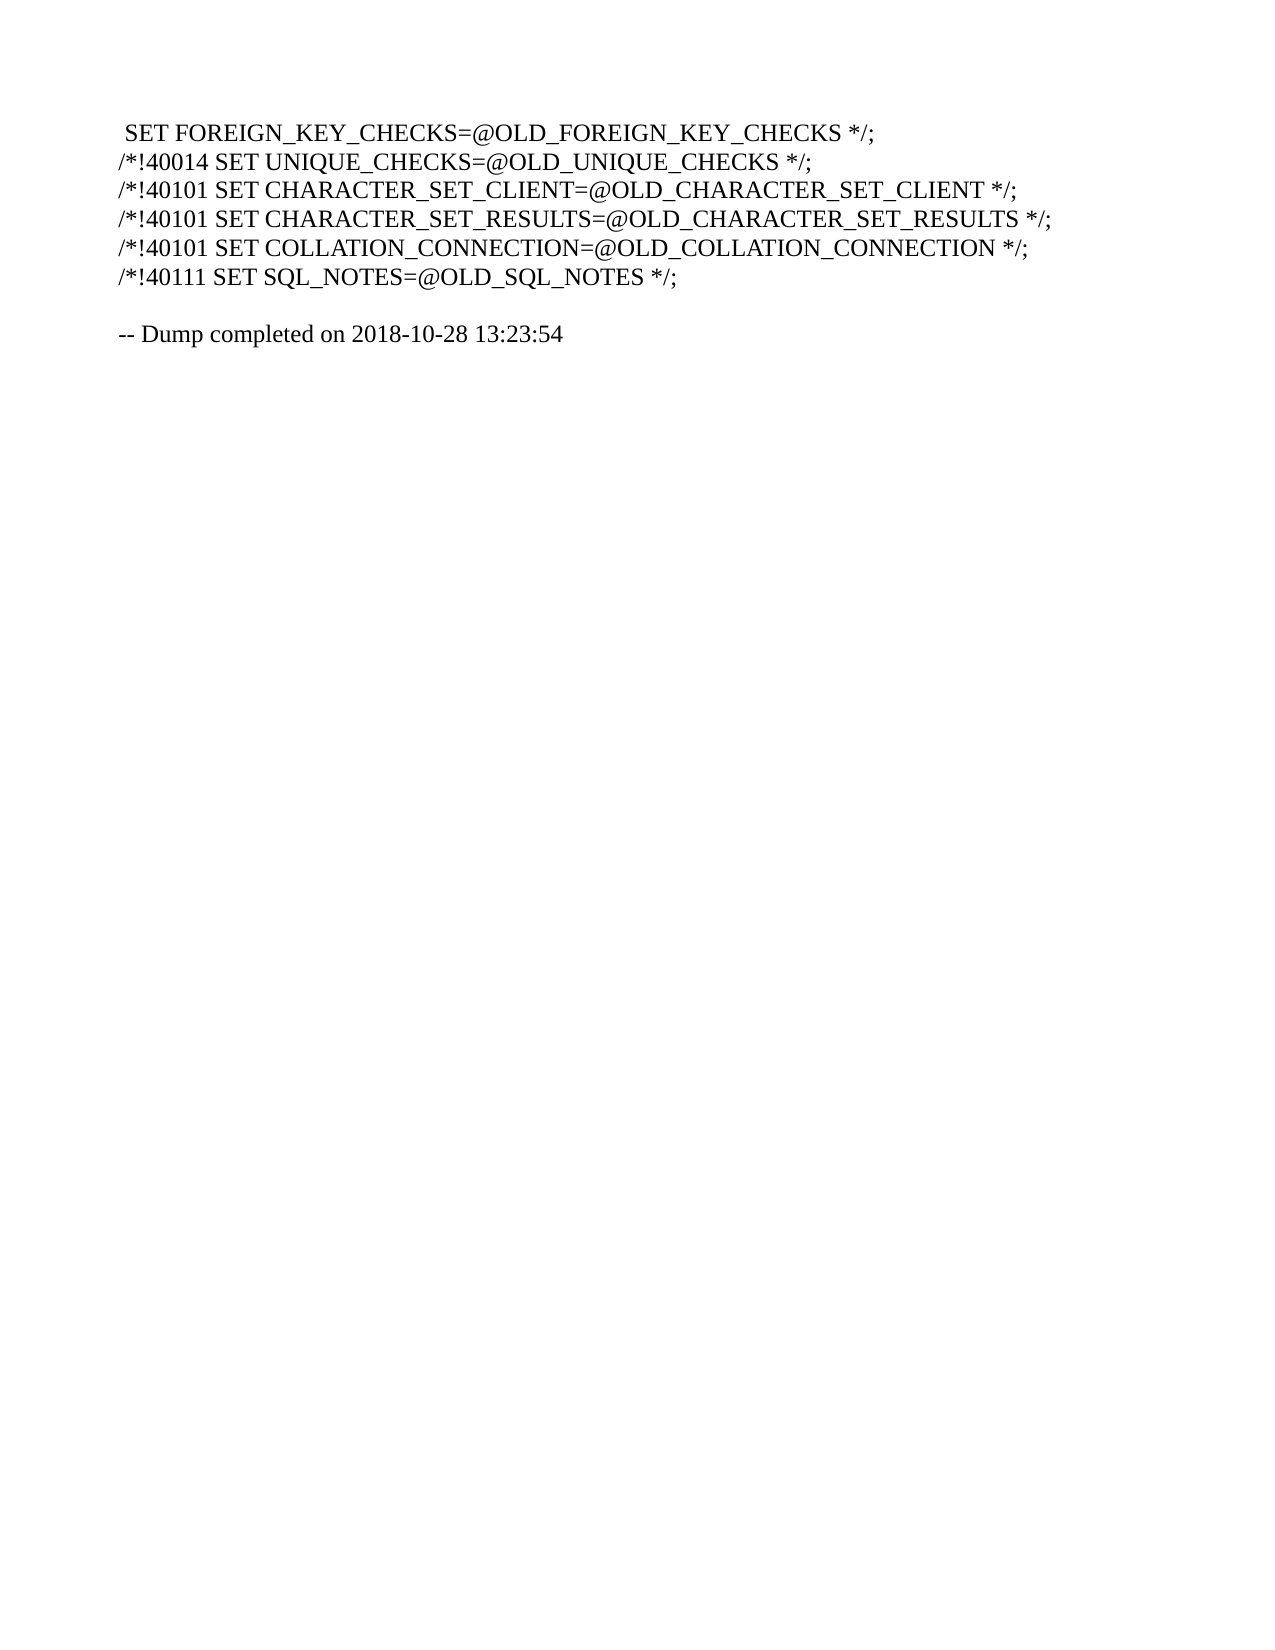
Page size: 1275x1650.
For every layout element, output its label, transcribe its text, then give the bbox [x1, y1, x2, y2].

text SET FOREIGN_KEY_CHECKS=@OLD_FOREIGN_KEY_CHECKS */; /*!40014 SET UNIQUE_CHECKS=@OLD_UNIQUE_CHECKS */; /*!40101 SET CHARACTER_SET_CLIENT=@OLD_CHARACTER_SET_CLIENT */; /*!40101 SET CHARACTER_SET_RESULTS=@OLD_CHARACTER_SET_RESULTS */; /*!40101 SET COLLATION_CONNECTION=@OLD_COLLATION_CONNECTION */; /*!40111 SET SQL_NOTES=@OLD_SQL_NOTES */; -- Dump completed on 2018-10-28 13:23:54 [118, 118, 1157, 377]
